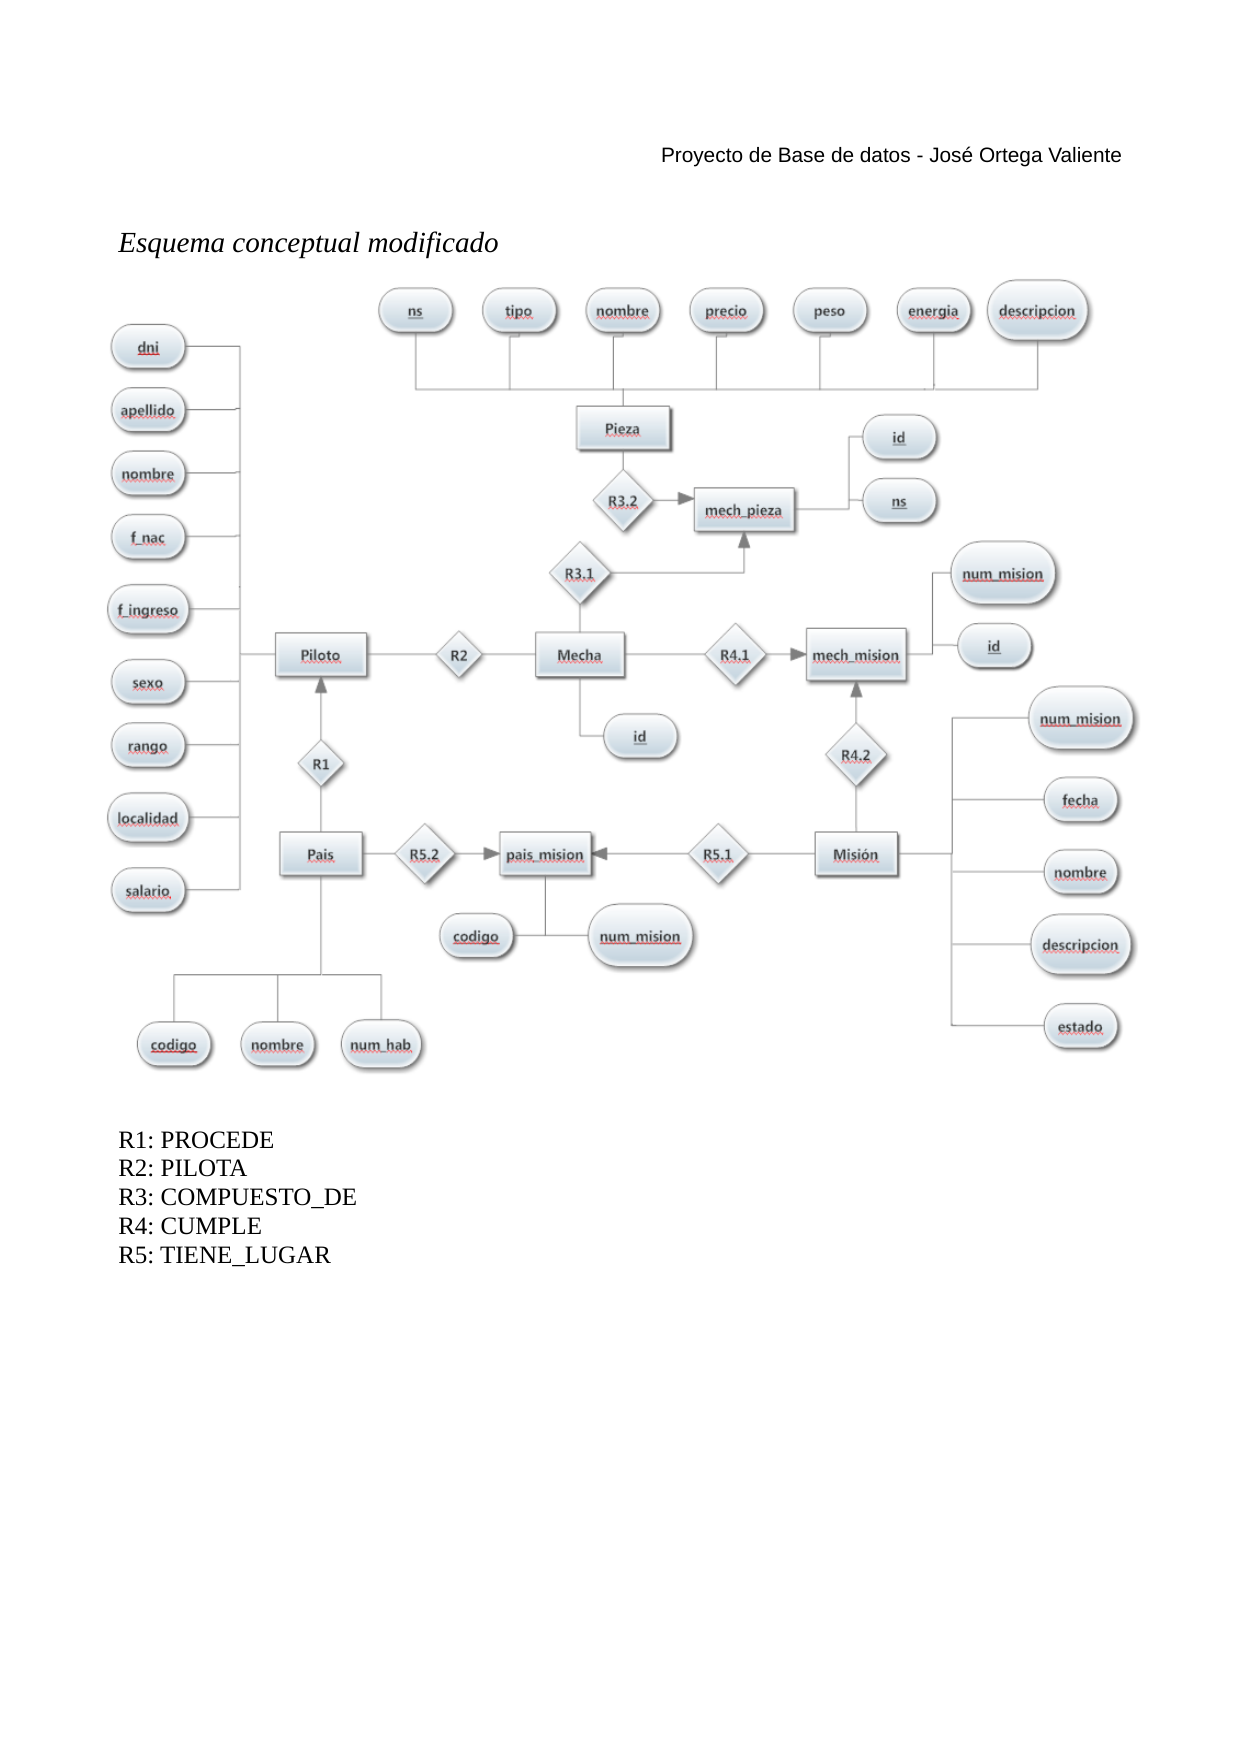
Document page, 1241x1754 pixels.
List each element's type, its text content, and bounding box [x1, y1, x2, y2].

text Esquema conceptual modificado [118, 225, 1122, 259]
text R5: TIENE_LUGAR [118, 1240, 1122, 1268]
picture [82, 271, 1159, 1125]
text R3: COMPUESTO_DE [118, 1182, 1122, 1211]
text R2: PILOTA [118, 1153, 1122, 1182]
text R1: PROCEDE [118, 1125, 1122, 1153]
text R4: CUMPLE [118, 1211, 1122, 1240]
